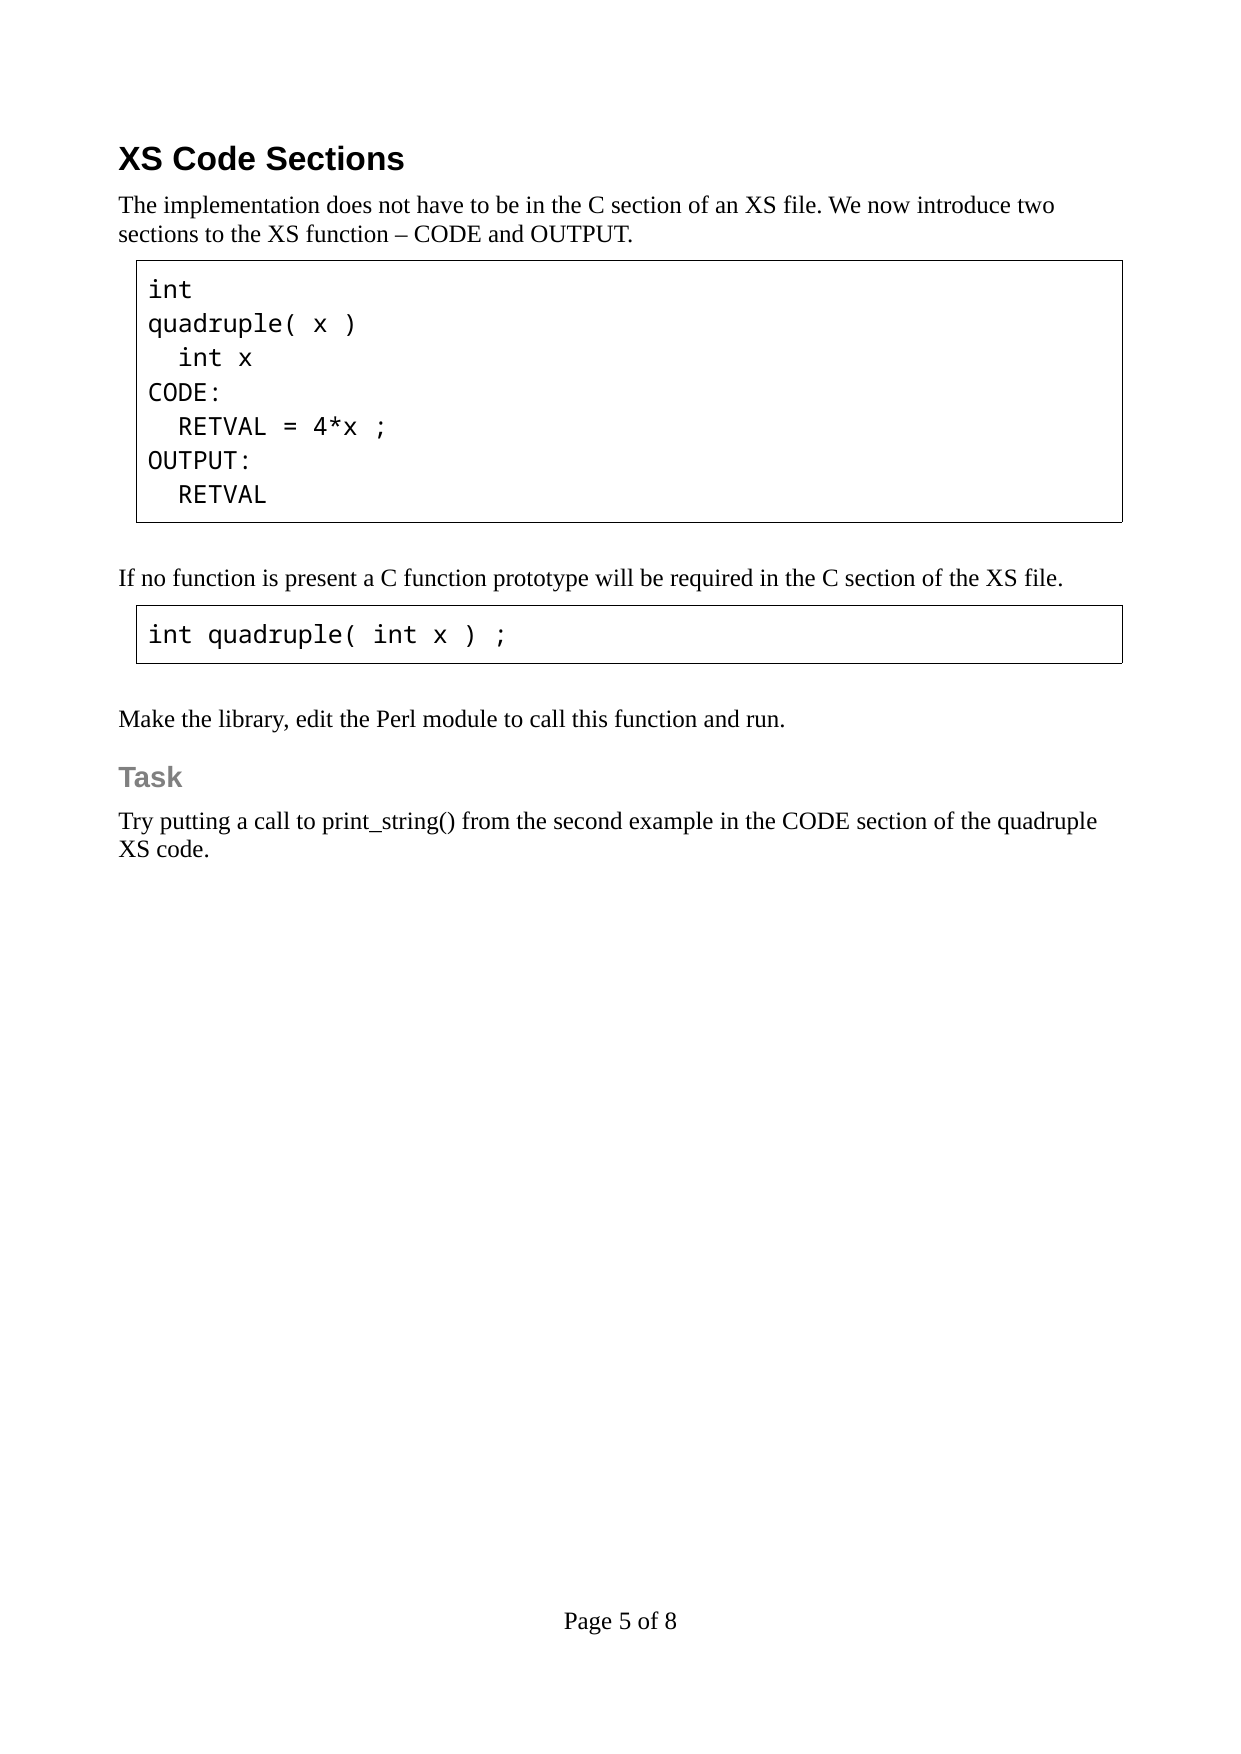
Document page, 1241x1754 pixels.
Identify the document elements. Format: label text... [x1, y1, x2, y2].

subtitle The implementation does not have to be in the C section of an XS file. We now introduce two sections to the XS function – CODE and OUTPUT. [118, 190, 1122, 248]
subtitle Task [118, 760, 1122, 793]
subtitle int quadruple( int x ) ; [137, 606, 1122, 663]
subtitle quadruple( x ) [137, 294, 1122, 328]
subtitle int x [137, 328, 1122, 362]
subtitle If no function is present a C function prototype will be required in the C section of the XS file. [118, 563, 1122, 592]
text Try putting a call to print_string() from the second example in the CODE section of the quadruple XS code. [118, 806, 1122, 863]
subtitle Make the library, edit the Perl module to call this function and run. [118, 704, 1122, 733]
subtitle int [137, 261, 1122, 294]
subtitle XS Code Sections [118, 139, 1122, 178]
subtitle CODE: [137, 362, 1122, 396]
subtitle OUTPUT: [137, 430, 1122, 464]
subtitle RETVAL [137, 464, 1122, 522]
subtitle RETVAL = 4*x ; [137, 396, 1122, 430]
